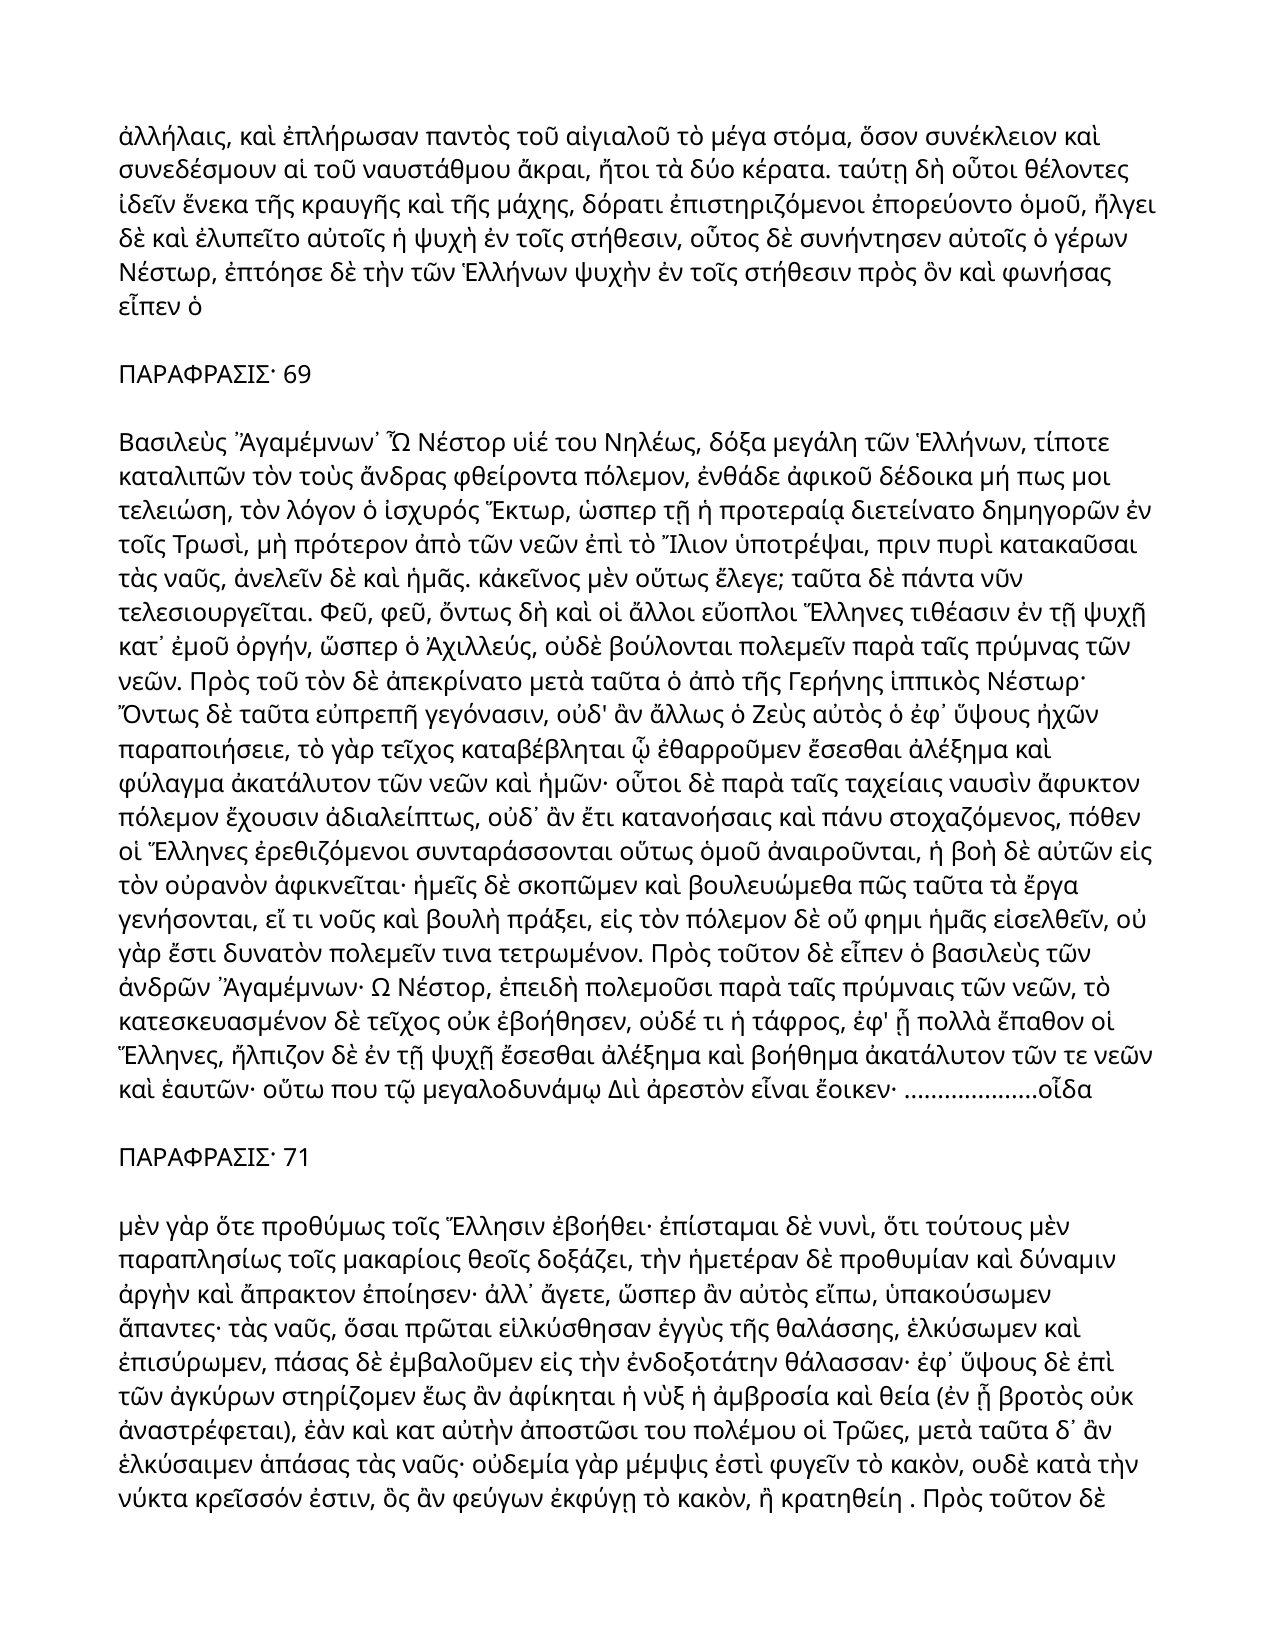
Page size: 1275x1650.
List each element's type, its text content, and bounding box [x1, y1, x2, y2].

text ἀλλήλαις, καὶ ἐπλήρωσαν παντὸς τοῦ αἰγιαλοῦ τὸ μέγα στόμα, ὅσον συνέκλειον καὶ συνεδέσμουν αἱ τοῦ ναυστάθμου ἄκραι, ἤτοι τὰ δύο κέρατα. ταύτῃ δὴ οὗτοι θέλοντες ἰδεῖν ἕνεκα τῆς κραυγῆς καὶ τῆς μάχης, δόρατι ἐπιστηριζόμενοι ἐπορεύοντο ὁμοῦ, ἤλγει δὲ καὶ ἐλυπεῖτο αὐτοῖς ἡ ψυχὴ ἐν τοῖς στήθεσιν, οὗτος δὲ συνήντησεν αὐτοῖς ὁ γέρων Νέστωρ, ἐπτόησε δὲ τὴν τῶν Ἑλλήνων ψυχὴν ἐν τοῖς στήθεσιν πρὸς ὃν καὶ φωνήσας εἶπεν ὁ [118, 118, 1157, 322]
text μὲν γὰρ ὅτε προθύμως τοῖς Ἕλλησιν ἐβοήθει· ἐπίσταμαι δὲ νυνὶ, ὅτι τούτους μὲν παραπλησίως τοῖς μακαρίοις θεοῖς δοξάζει, τὴν ἡμετέραν δὲ προθυμίαν καὶ δύναμιν ἀργὴν καὶ ἄπρακτον ἐποίησεν· ἀλλ᾽ ἄγετε, ὥσπερ ἂν αὐτὸς εἴπω, ὑπακούσωμεν ἅπαντες· τὰς ναῦς, ὅσαι πρῶται εἱλκύσθησαν ἐγγὺς τῆς θαλάσσης, ἑλκύσωμεν καὶ ἐπισύρωμεν, πάσας δὲ ἐμβαλοῦμεν εἰς τὴν ἐνδοξοτάτην θάλασσαν· ἐφ᾽ ὕψους δὲ ἐπὶ τῶν ἀγκύρων στηρίζομεν ἕως ἂν ἀφίκηται ἡ νὺξ ἡ ἀμβροσία καὶ θεία (ἐν ᾗ βροτὸς οὐκ ἀναστρέφεται), ἐὰν καὶ κατ αὐτὴν ἀποστῶσι του πολέμου οἱ Τρῶες, μετὰ ταῦτα δ᾽ ἂν ἑλκύσαιμεν ἁπάσας τὰς ναῦς· οὐδεμία γὰρ μέμψις ἐστὶ φυγεῖν τὸ κακὸν, ουδὲ κατὰ τὴν νύκτα κρεῖσσόν ἐστιν, ὃς ἂν φεύγων ἐκφύγῃ τὸ κακὸν, ἢ κρατηθείη . Πρὸς τοῦτον δὲ [118, 1208, 1157, 1515]
text ΠAPΑΦΡΑΣΙΣ· 71 [118, 1140, 1157, 1174]
text Βασιλεὺς ᾿Ἀγαμέμνων᾽ Ὦ Νέστορ υἱέ του Νηλέως, δόξα μεγάλη τῶν Ἑλλήνων, τίποτε καταλιπῶν τὸν τοὺς ἄνδρας φθείροντα πόλεμον, ἐνθάδε ἀφικοῦ δέδοικα μή πως μοι τελειώση, τὸν λόγον ὁ ἰσχυρός Ἕκτωρ, ὡσπερ τῇ ἡ προτεραίᾳ διετείνατο δημηγορῶν ἐν τοῖς Τρωσὶ, μὴ πρότερον ἀπὸ τῶν νεῶν ἐπὶ τὸ Ἴλιον ὑποτρέψαι, πριν πυρὶ κατακαῦσαι τὰς ναῦς, ἀνελεῖν δὲ καὶ ἡμᾶς. κἀκεῖνος μὲν οὕτως ἔλεγε; ταῦτα δὲ πάντα νῦν τελεσιουργεῖται. Φεῦ, φεῦ, ὄντως δὴ καὶ οἱ ἄλλοι εὔοπλοι Ἕλληνες τιθέασιν ἐν τῇ ψυχῇ κατ᾽ ἐμοῦ ὀργήν, ὥσπερ ὁ Ἀχιλλεύς, οὐδὲ βούλονται πολεμεῖν παρὰ ταῖς πρύμνας τῶν νεῶν. Πρὸς τοῦ τὸν δὲ ἀπεκρίνατο μετὰ ταῦτα ὁ ἀπὸ τῆς Γερήνης ἱππικὸς Νέστωρ· Ὄντως δὲ ταῦτα εὐπρεπῆ γεγόνασιν, οὐδ' ἂν ἄλλως ὁ Ζεὺς αὐτὸς ὁ ἐφ᾽ ὕψους ἠχῶν παραποιήσειε, τὸ γὰρ τεῖχος καταβέβληται ᾧ ἐθαρροῦμεν ἔσεσθαι ἀλέξημα καὶ φύλαγμα ἀκατάλυτον τῶν νεῶν καὶ ἡμῶν· οὗτοι δὲ παρὰ ταῖς ταχείαις ναυσὶν ἄφυκτον πόλεμον ἔχουσιν ἀδιαλείπτως, οὐδ᾽ ἂν ἔτι κατανοήσαις καὶ πάνυ στοχαζόμενος, πόθεν οἱ Ἕλληνες ἐρεθιζόμενοι συνταράσσονται οὕτως ὁμοῦ ἀναιροῦνται, ἡ βοὴ δὲ αὐτῶν εἰς τὸν οὐρανὸν ἀφικνεῖται· ἡμεῖς δὲ σκοπῶμεν καὶ βουλευώμεθα πῶς ταῦτα τὰ ἔργα γενήσονται, εἴ τι νοῦς καὶ βουλὴ πράξει, εἰς τὸν πόλεμον δὲ οὔ φημι ἡμᾶς εἰσελθεῖν, οὐ γὰρ ἔστι δυνατὸν πολεμεῖν τινα τετρωμένον. Πρὸς τοῦτον δὲ εἶπεν ὁ βασιλεὺς τῶν ἀνδρῶν ᾿Ἀγαμέμνων· Ω Νέστορ, ἐπειδὴ πολεμοῦσι παρὰ ταῖς πρύμναις τῶν νεῶν, τὸ κατεσκευασμένον δὲ τεῖχος οὐκ ἐβοήθησεν, οὐδέ τι ἡ τάφρος, ἐφ' ᾗ πολλὰ ἔπαθον οἱ Ἕλληνες, ἤλπιζον δὲ ἐν τῇ ψυχῇ ἔσεσθαι ἀλέξημα καὶ βοήθημα ἀκατάλυτον τῶν τε νεῶν καὶ ἑαυτῶν· οὕτω που τῷ μεγαλοδυνάμῳ Διὶ ἀρεστὸν εἶναι ἔοικεν· ....................οἶδα [118, 425, 1157, 1106]
text ΠAPΑΦΡΑΣΙΣ· 69 [118, 357, 1157, 391]
